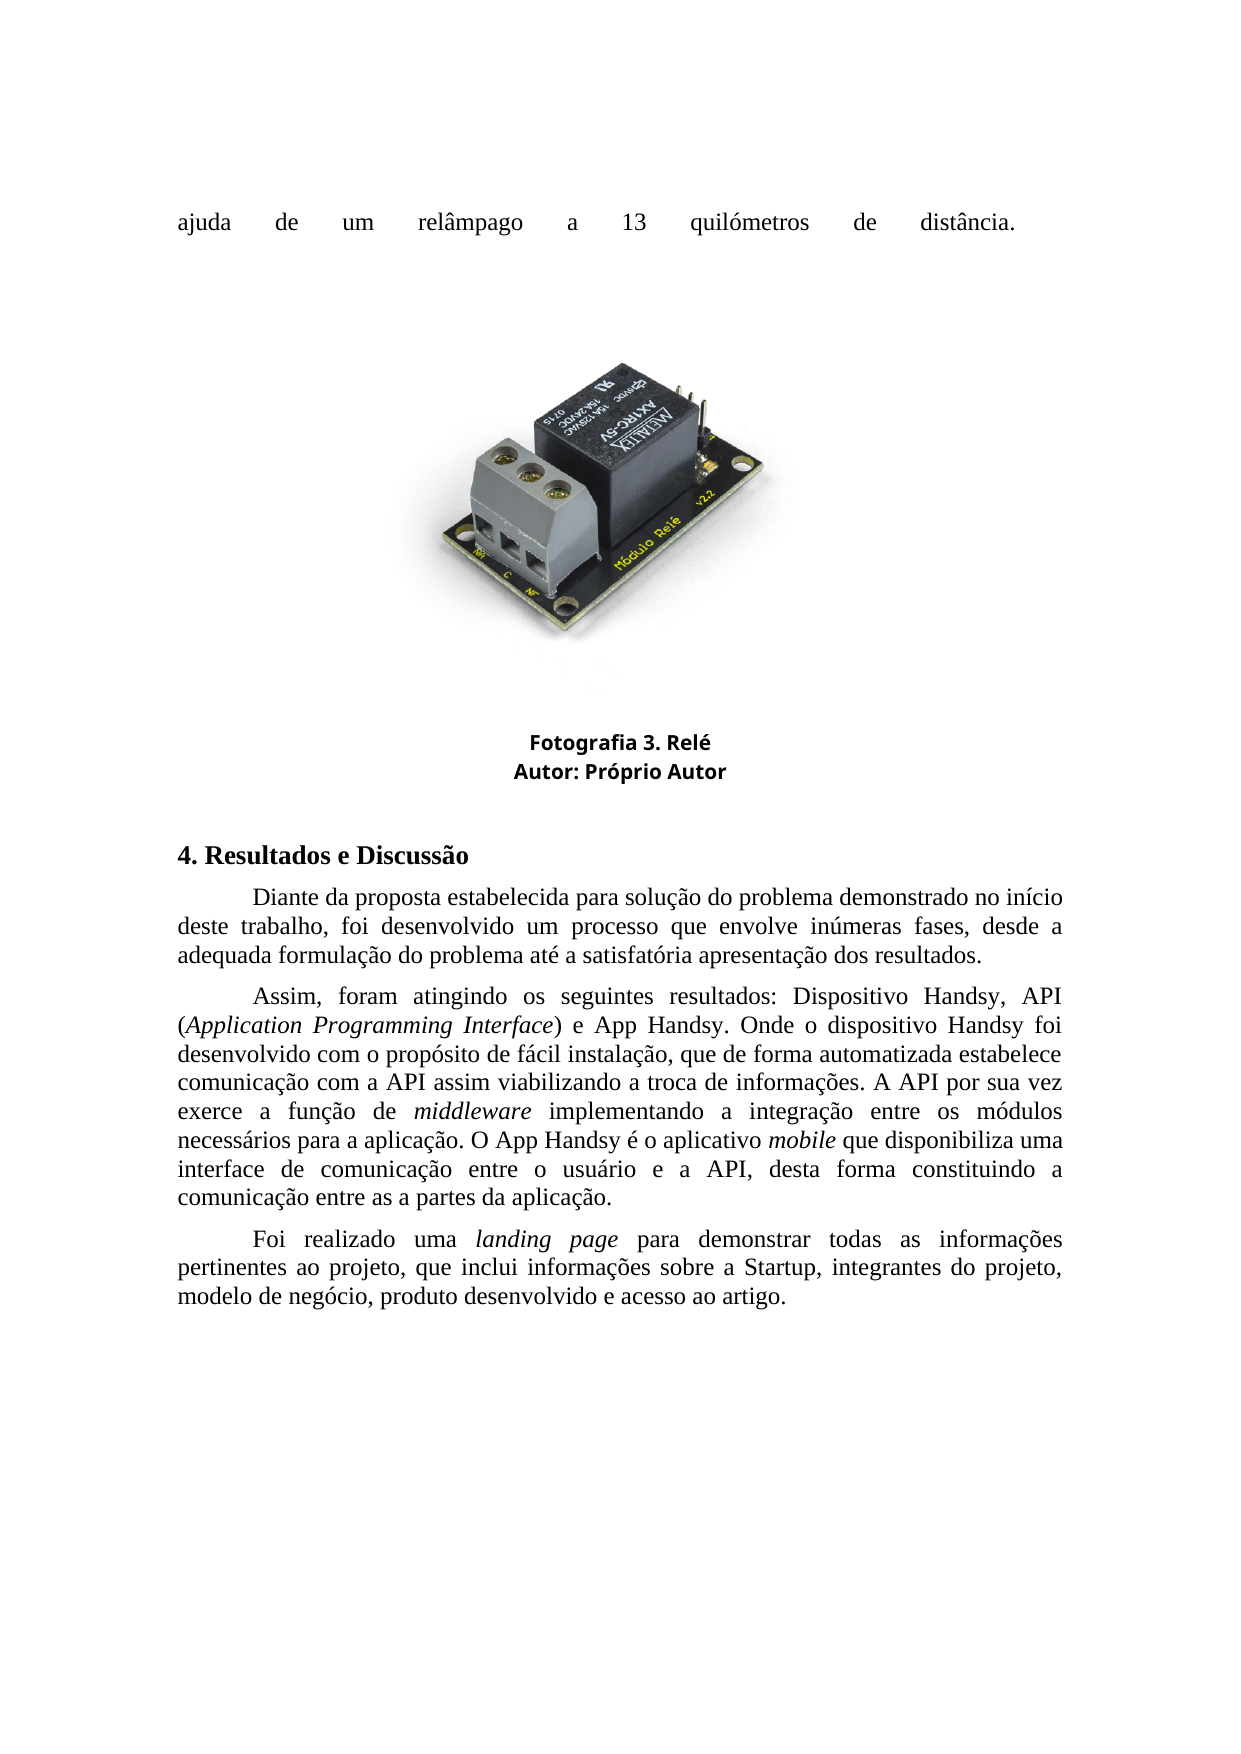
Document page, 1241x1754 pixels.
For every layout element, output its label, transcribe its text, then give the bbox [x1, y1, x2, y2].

text Foi realizado uma landing page para demonstrar todas as informações pertinentes ao projeto, que inclui informações sobre a Startup, integrantes do projeto, modelo de negócio, produto desenvolvido e acesso ao artigo. [177, 1224, 1063, 1310]
subtitle 4. Resultados e Discussão [177, 839, 1063, 870]
text Diante da proposta estabelecida para solução do problema demonstrado no início deste trabalho, foi desenvolvido um processo que envolve inúmeras fases, desde a adequada formulação do problema até a satisfatória apresentação dos resultados. [177, 882, 1063, 969]
text ajuda de um relâmpago a 13 quilómetros de distância. [177, 207, 1016, 264]
text Autor: Próprio Autor [177, 757, 1063, 785]
picture [376, 276, 817, 716]
text Assim, foram atingindo os seguintes resultados: Dispositivo Handsy, API (Application Programming Interface) e App Handsy. Onde o dispositivo Handsy foi desenvolvido com o propósito de fácil instalação, que de forma automatizada estabelece comunicação com a API assim viabilizando a troca de informações. A API por sua vez exerce a função de middleware implementando a integração entre os módulos necessários para a aplicação. O App Handsy é o aplicativo mobile que disponibiliza uma interface de comunicação entre o usuário e a API, desta forma constituindo a comunicação entre as a partes da aplicação. [177, 981, 1063, 1211]
text Fotografia 3. Relé [177, 728, 1063, 757]
